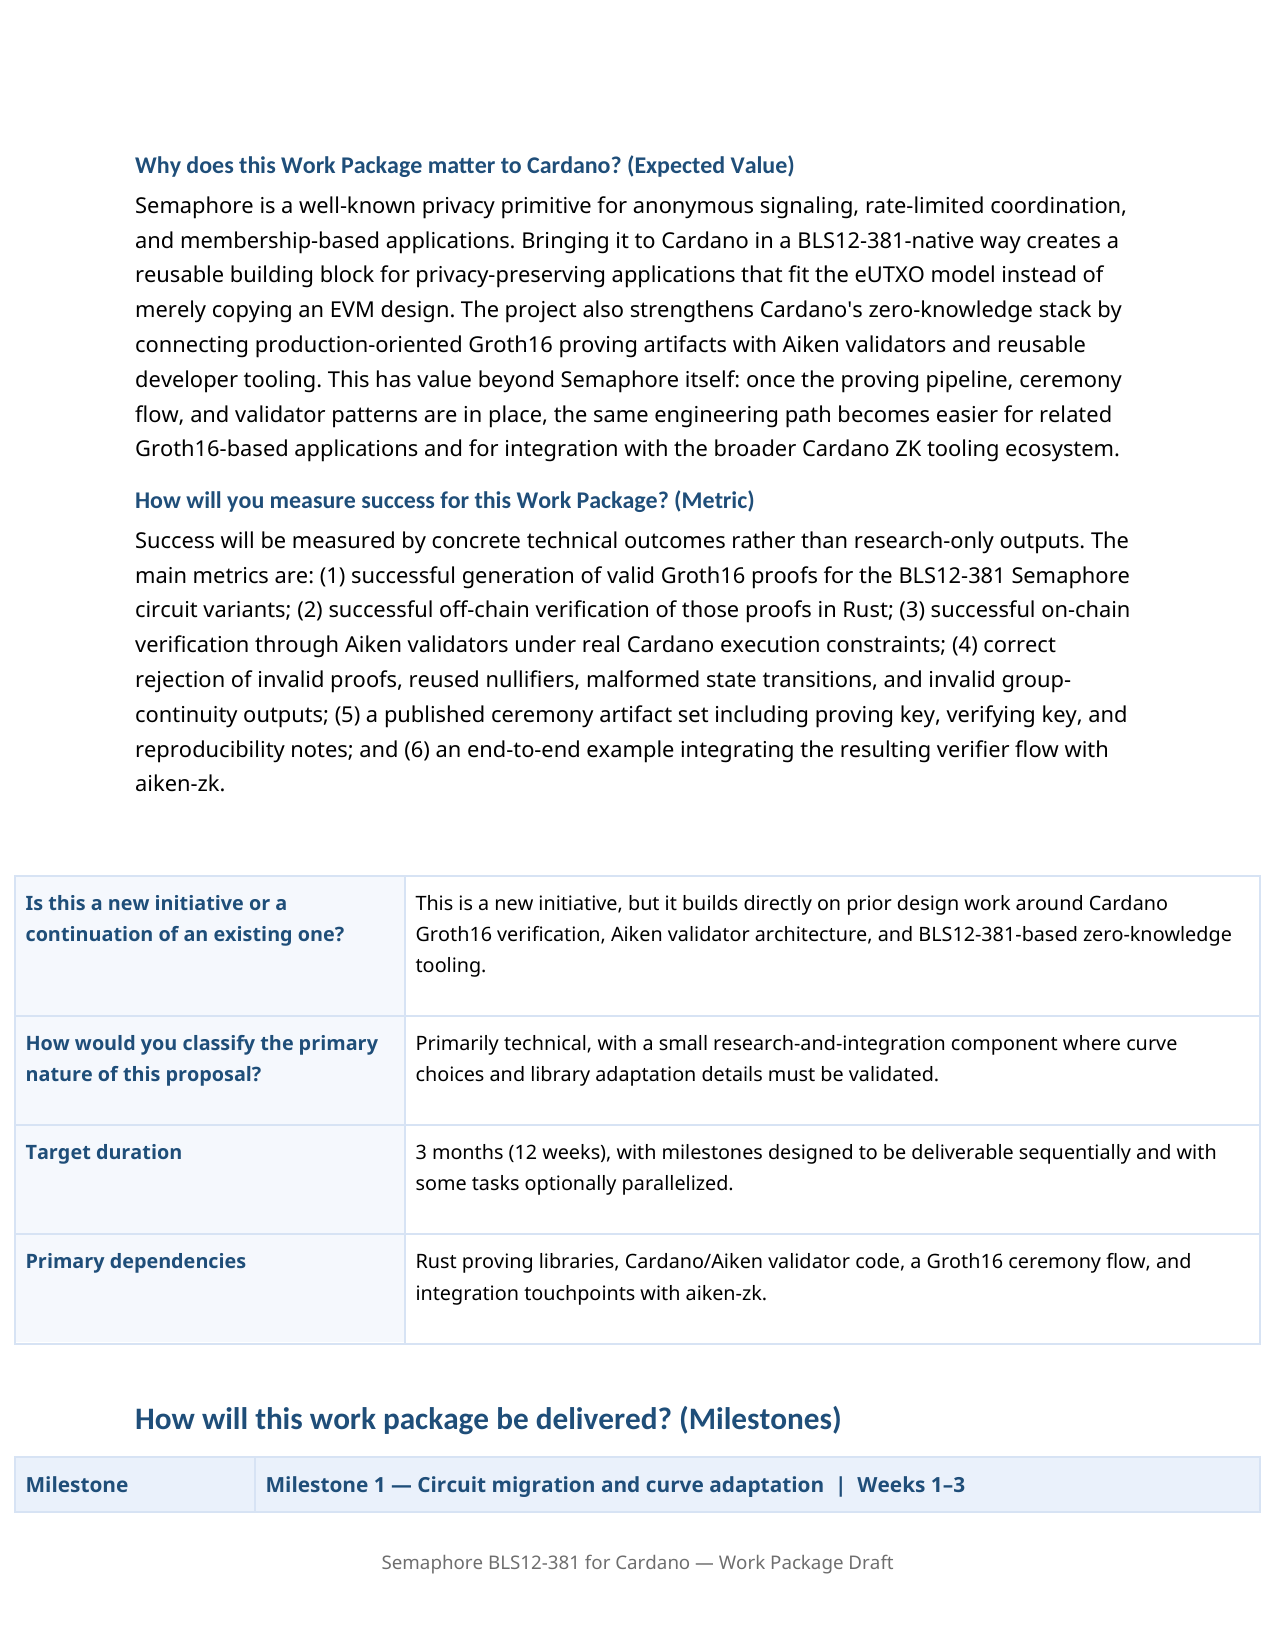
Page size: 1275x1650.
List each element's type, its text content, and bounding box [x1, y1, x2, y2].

text Semaphore is a well-known privacy primitive for anonymous signaling, rate-limited coordination, and membership-based applications. Bringing it to Cardano in a BLS12-381-native way creates a reusable building block for privacy-preserving applications that fit the eUTXO model instead of merely copying an EVM design. The project also strengthens Cardano's zero-knowledge stack by connecting production-oriented Groth16 proving artifacts with Aiken validators and reusable developer tooling. This has value beyond Semaphore itself: once the proving pipeline, ceremony flow, and validator patterns are in place, the same engineering path becomes easier for related Groth16-based applications and for integration with the broader Cardano ZK tooling ecosystem. [135, 190, 1140, 463]
table_cell Primarily technical, with a small research-and-integration component where curve choices and library adaptation details must be validated. [406, 1017, 1259, 1124]
text Success will be measured by concrete technical outcomes rather than research-only outputs. The main metrics are: (1) successful generation of valid Groth16 proofs for the BLS12-381 Semaphore circuit variants; (2) successful off-chain verification of those proofs in Rust; (3) successful on-chain verification through Aiken validators under real Cardano execution constraints; (4) correct rejection of invalid proofs, reused nullifiers, malformed state transitions, and invalid group-continuity outputs; (5) a published ceremony artifact set including proving key, verifying key, and reproducibility notes; and (6) an end-to-end example integrating the resulting verifier flow with aiken-zk. [135, 525, 1140, 798]
table_header Milestone [16, 1458, 254, 1511]
table_cell Primary dependencies [16, 1235, 404, 1342]
table_cell How would you classify the primary nature of this proposal? [16, 1017, 404, 1124]
table_cell Target duration [16, 1126, 404, 1233]
table_cell Rust proving libraries, Cardano/Aiken validator code, a Groth16 ceremony flow, and integration touchpoints with aiken-zk. [406, 1235, 1259, 1342]
subtitle How will you measure success for this Work Package? (Metric) [135, 485, 1140, 514]
subtitle Why does this Work Package matter to Cardano? (Expected Value) [135, 150, 1140, 179]
table_header Is this a new initiative or a continuation of an existing one? [16, 877, 404, 1015]
subtitle How will this work package be delivered? (Milestones) [135, 1399, 1140, 1438]
table_cell 3 months (12 weeks), with milestones designed to be deliverable sequentially and with some tasks optionally parallelized. [406, 1126, 1259, 1233]
table_header Milestone 1 — Circuit migration and curve adaptation | Weeks 1–3 [256, 1458, 1259, 1511]
table_header This is a new initiative, but it builds directly on prior design work around Cardano Groth16 verification, Aiken validator architecture, and BLS12-381-based zero-knowledge tooling. [406, 877, 1259, 1015]
